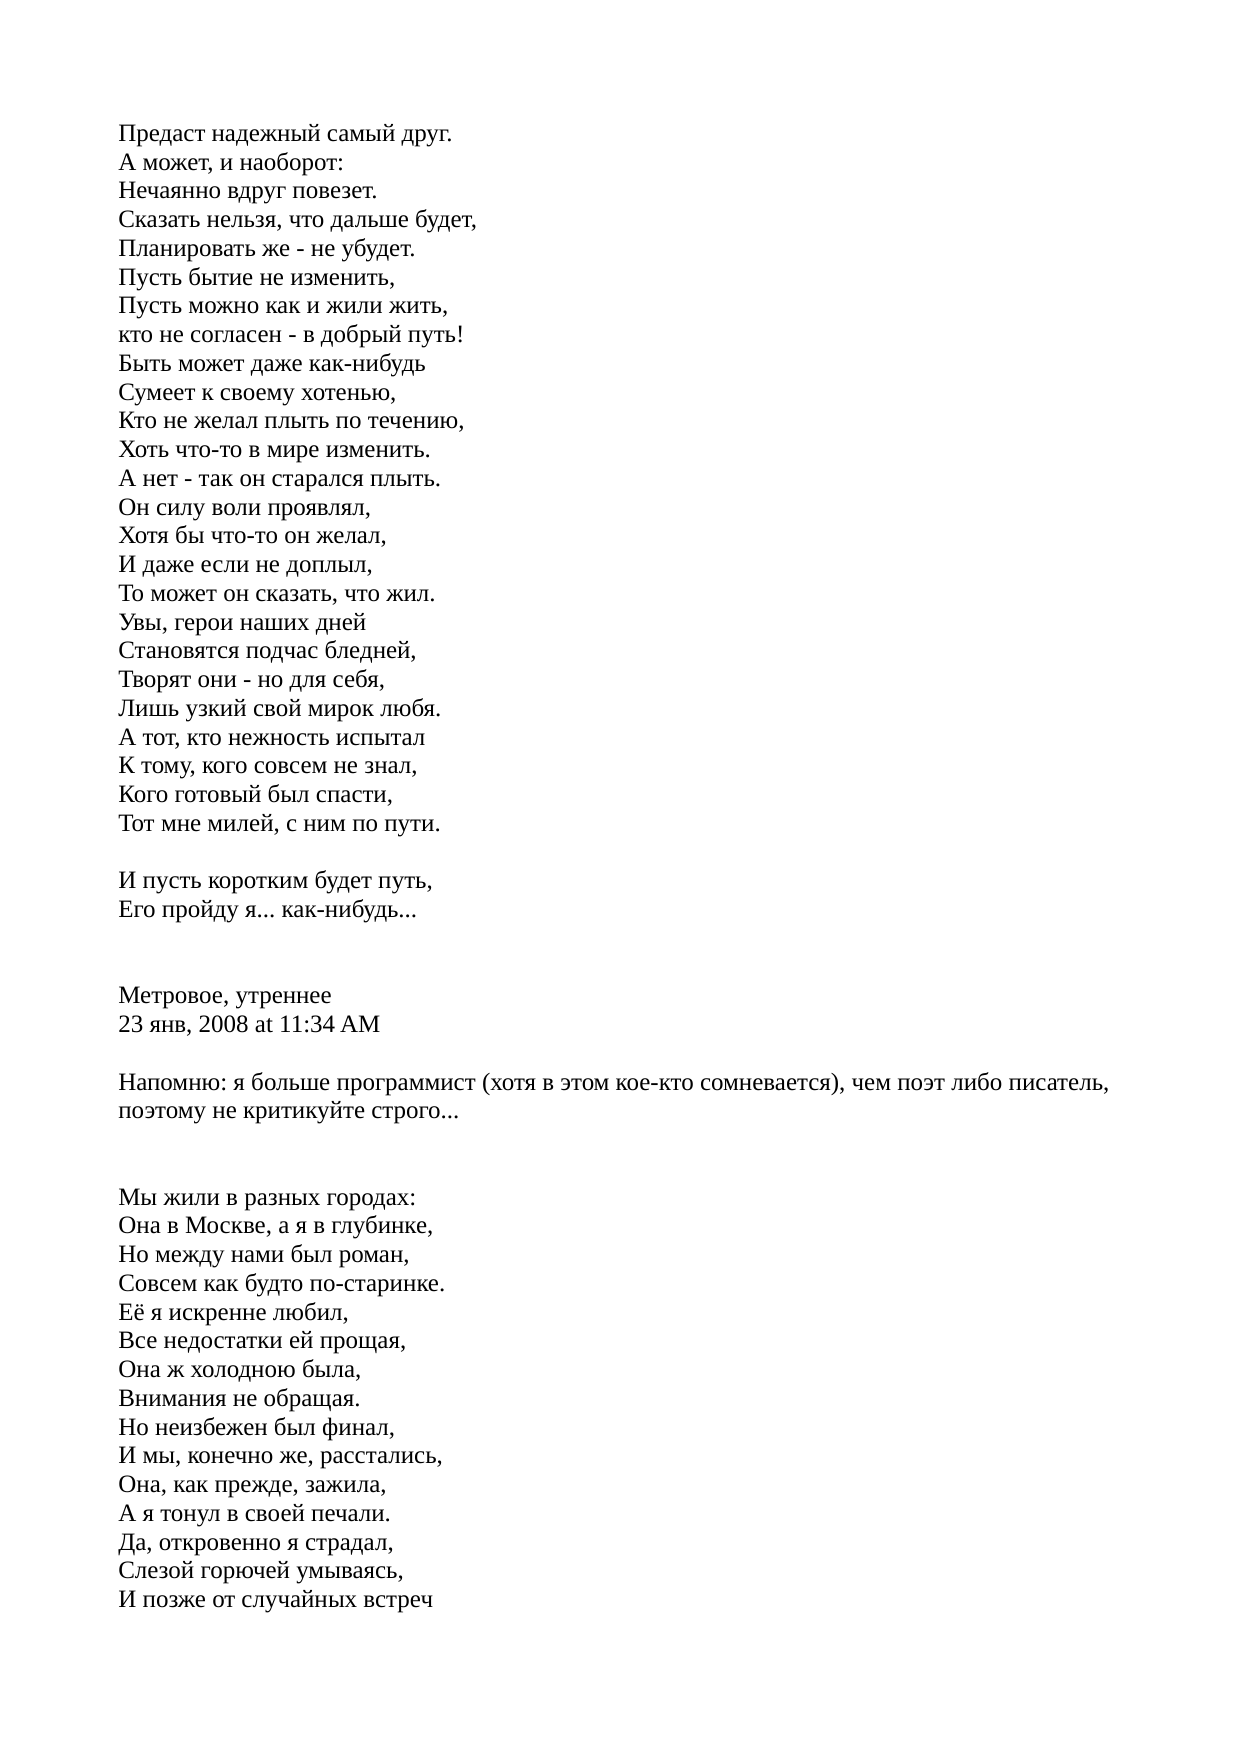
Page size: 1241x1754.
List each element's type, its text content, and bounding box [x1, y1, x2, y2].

text Она в Москве, а я в глубинке, [118, 1211, 1122, 1239]
text Метровое, утреннее [118, 981, 1122, 1009]
text Лишь узкий свой мирок любя. [118, 693, 1122, 722]
text То может он сказать, что жил. [118, 578, 1122, 607]
text Сказать нельзя, что дальше будет, [118, 204, 1122, 233]
text А может, и наоборот: [118, 147, 1122, 176]
text Быть может даже как-нибудь [118, 348, 1122, 377]
text Планировать же - не убудет. [118, 233, 1122, 262]
text Сумеет к своему хотенью, [118, 377, 1122, 406]
text И даже если не доплыл, [118, 549, 1122, 578]
text Творят они - но для себя, [118, 664, 1122, 693]
text Хоть что-то в мире изменить. [118, 434, 1122, 463]
text А нет - так он старался плыть. [118, 463, 1122, 492]
text И позже от случайных встреч [118, 1584, 1122, 1613]
text Кого готовый был спасти, [118, 779, 1122, 808]
text Внимания не обращая. [118, 1383, 1122, 1412]
text Увы, герои наших дней [118, 607, 1122, 636]
text Тот мне милей, с ним по пути. [118, 808, 1122, 837]
text Мы жили в разных городах: [118, 1182, 1122, 1211]
text Становятся подчас бледней, [118, 636, 1122, 664]
text А я тонул в своей печали. [118, 1498, 1122, 1527]
text 23 янв, 2008 at 11:34 AM [118, 1009, 1122, 1038]
text кто не согласен - в добрый путь! [118, 319, 1122, 348]
text Он силу воли проявлял, [118, 492, 1122, 521]
text И пусть коротким будет путь, [118, 866, 1122, 894]
text Да, откровенно я страдал, [118, 1527, 1122, 1556]
text Все недостатки ей прощая, [118, 1326, 1122, 1354]
text Кто не желал плыть по течению, [118, 406, 1122, 434]
text Но неизбежен был финал, [118, 1412, 1122, 1441]
text Хотя бы что-то он желал, [118, 521, 1122, 549]
text Нечаянно вдруг повезет. [118, 176, 1122, 204]
text Она ж холодною была, [118, 1354, 1122, 1383]
text А тот, кто нежность испытал [118, 722, 1122, 751]
text Пусть бытие не изменить, [118, 262, 1122, 291]
text Напомню: я больше программист (хотя в этом кое-кто сомневается), чем поэт либо писатель, поэтому не критикуйте строго... [118, 1067, 1122, 1124]
text И мы, конечно же, расстались, [118, 1441, 1122, 1469]
text Её я искренне любил, [118, 1297, 1122, 1326]
text Но между нами был роман, [118, 1239, 1122, 1268]
text Она, как прежде, зажила, [118, 1469, 1122, 1498]
text Пусть можно как и жили жить, [118, 291, 1122, 319]
text Его пройду я... как-нибудь... [118, 894, 1122, 923]
text К тому, кого совсем не знал, [118, 751, 1122, 779]
text Совсем как будто по-старинке. [118, 1268, 1122, 1297]
text Слезой горючей умываясь, [118, 1556, 1122, 1584]
text Предаст надежный самый друг. [118, 118, 1122, 147]
